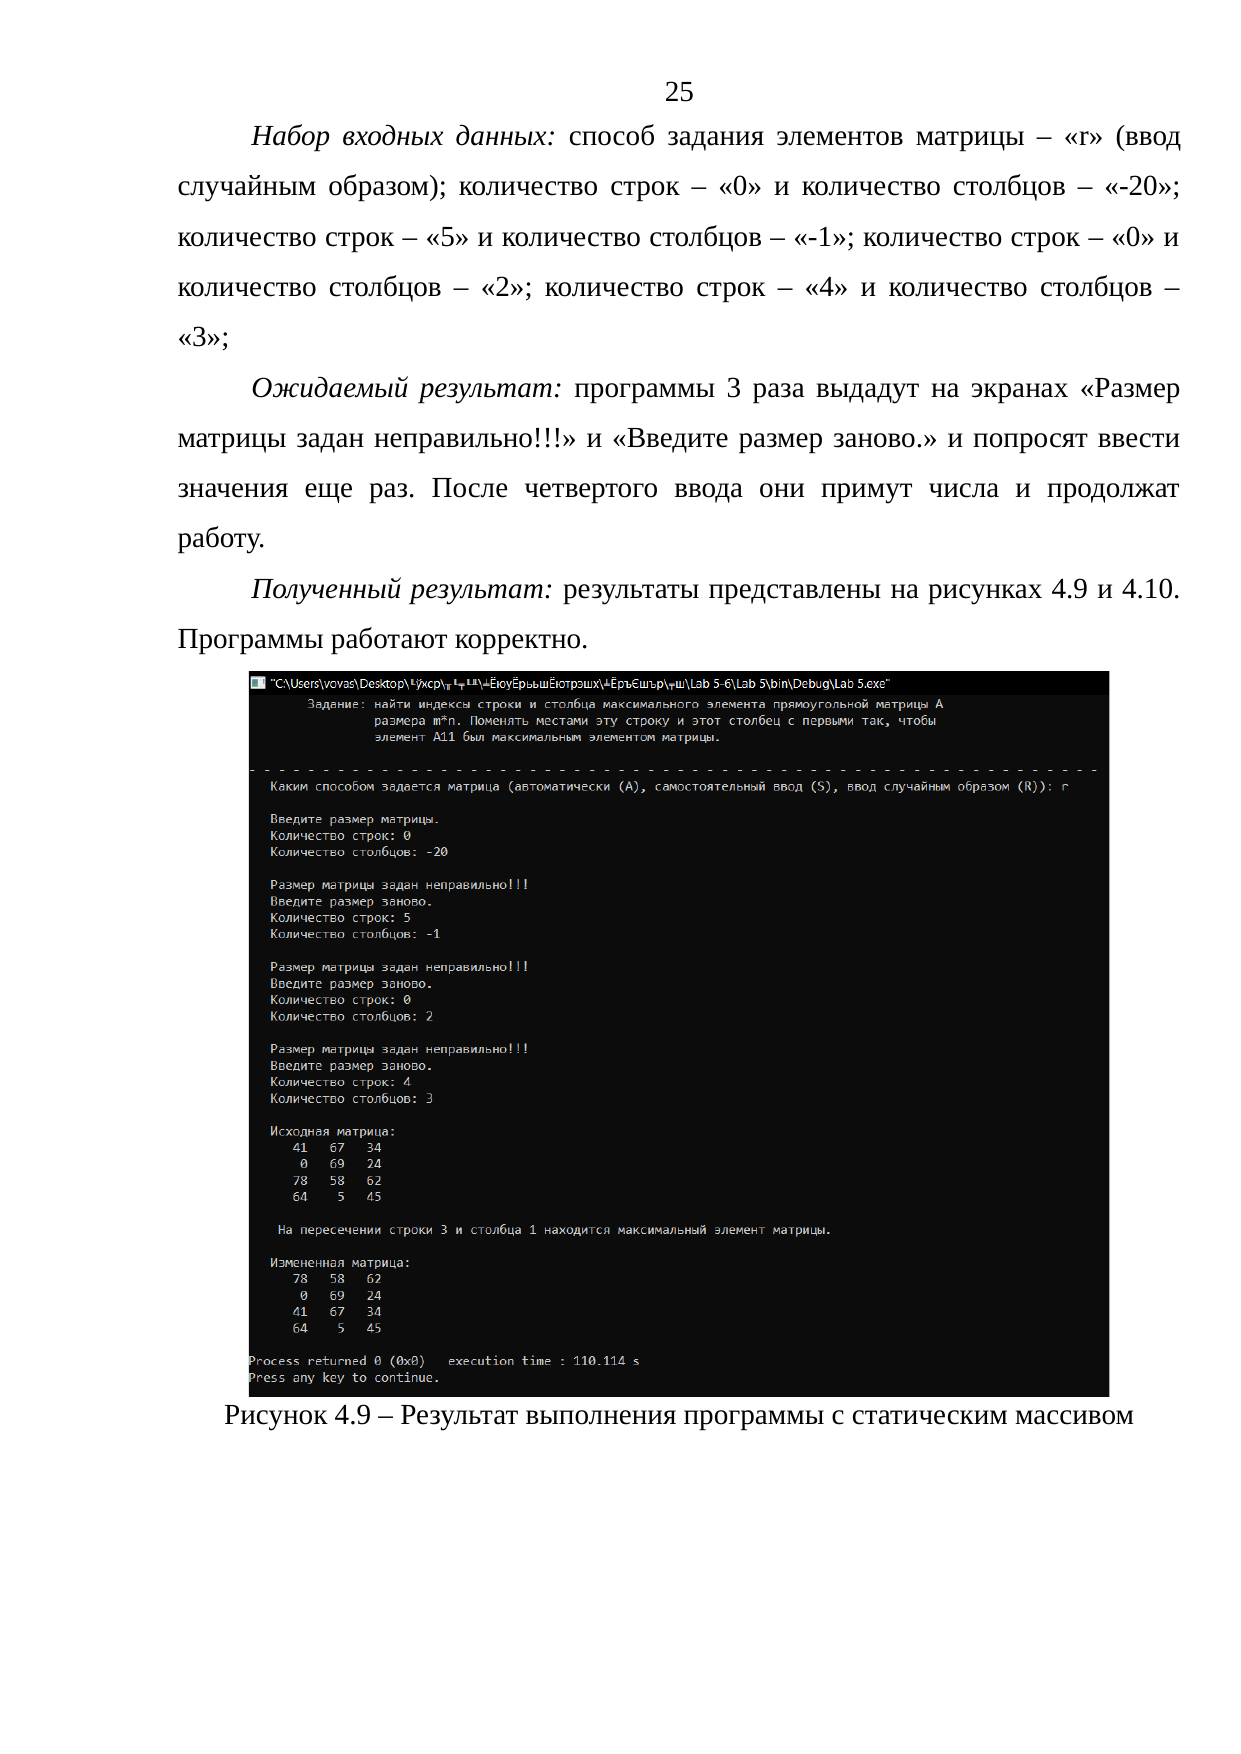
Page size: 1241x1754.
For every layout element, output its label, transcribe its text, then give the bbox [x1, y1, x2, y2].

text Полученный результат: результаты представлены на рисунках 4.9 и 4.10. Программы работают корректно. [177, 571, 1181, 655]
text Рисунок 4.9 – Результат выполнения программы с статическим массивом [177, 1397, 1181, 1430]
text Набор входных данных: способ задания элементов матрицы – «r» (ввод случайным образом); количество строк – «0» и количество столбцов – «-20»; количество строк – «5» и количество столбцов – «-1»; количество строк – «0» и количество столбцов – «2»; количество строк – «4» и количество столбцов – «3»; [177, 118, 1181, 353]
text Ожидаемый результат: программы 3 раза выдадут на экранах «Размер матрицы задан неправильно!!!» и «Введите размер заново.» и попросят ввести значения еще раз. После четвертого ввода они примут числа и продолжат работу. [177, 370, 1181, 554]
